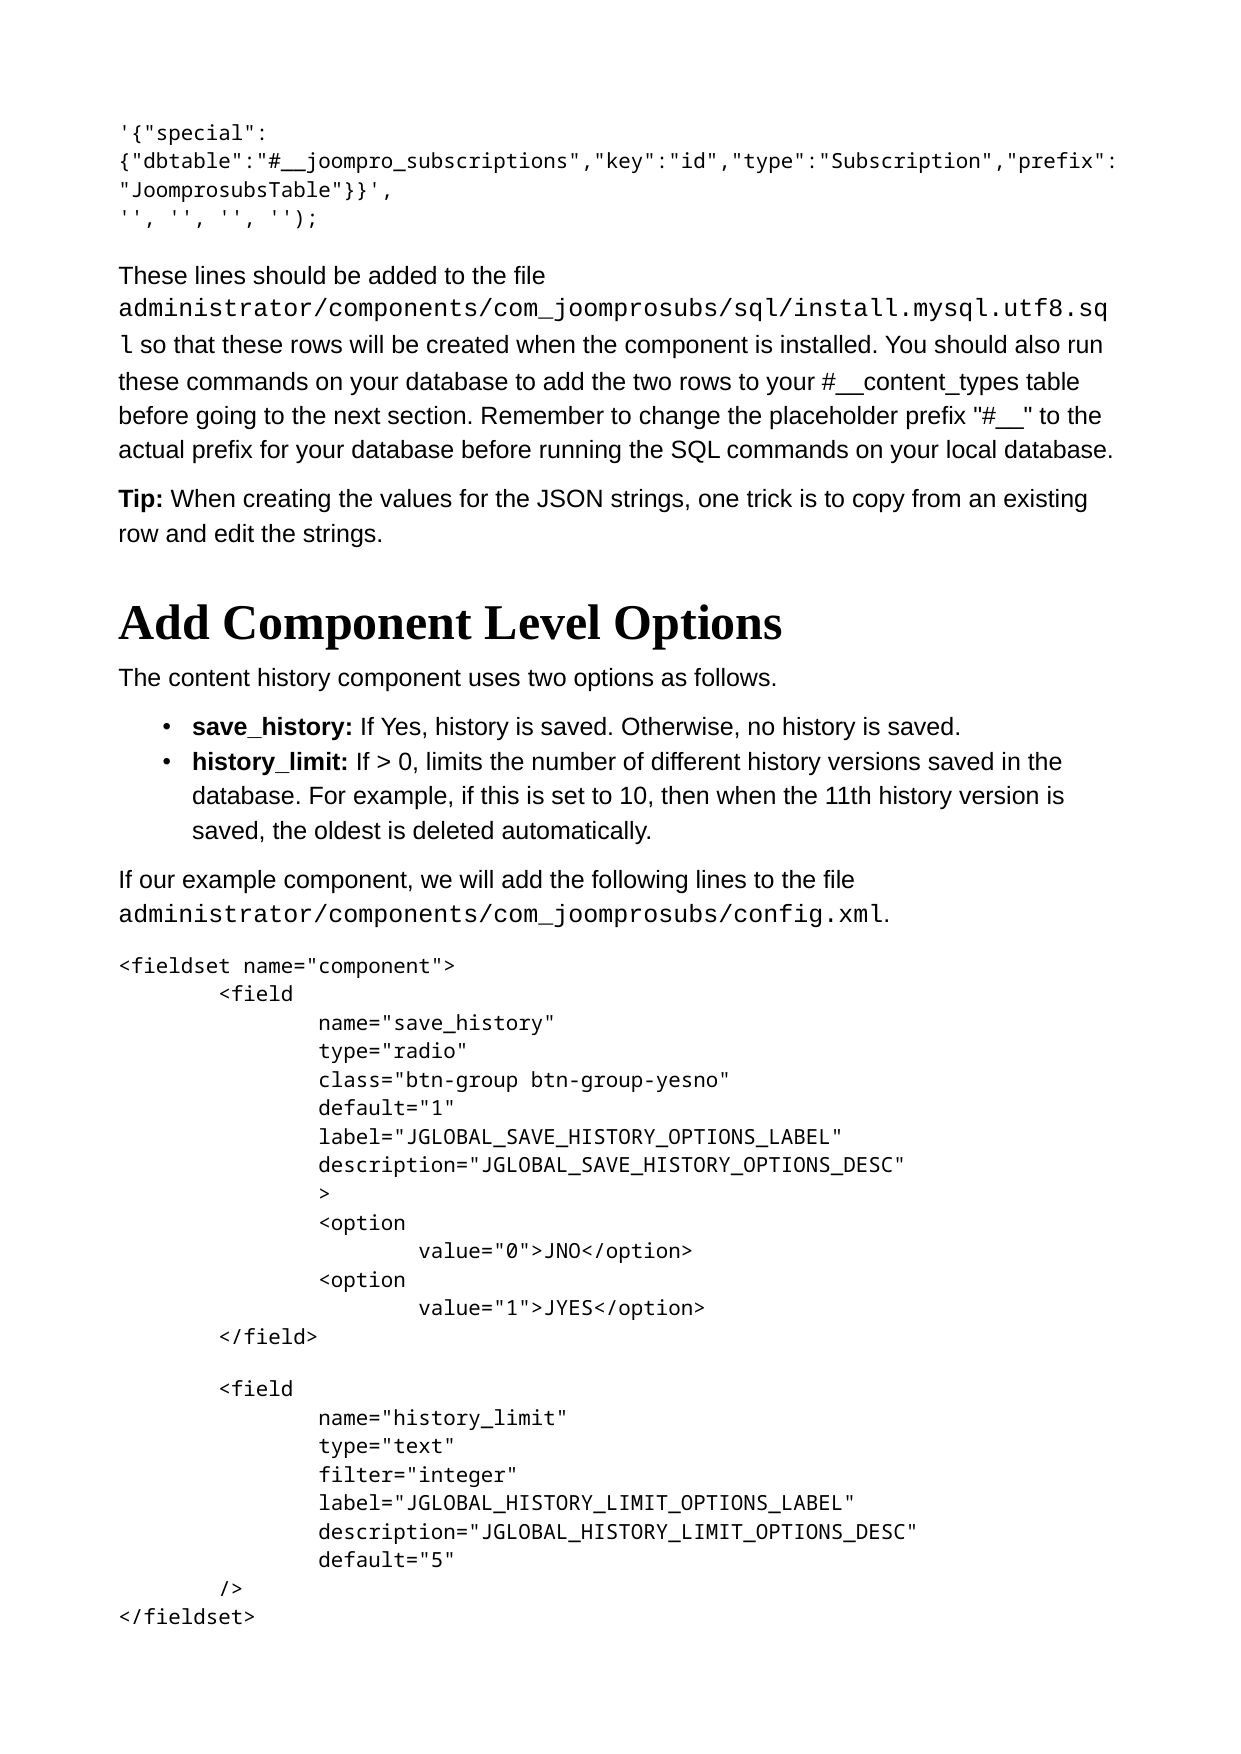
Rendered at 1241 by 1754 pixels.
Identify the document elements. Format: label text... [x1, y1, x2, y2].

text description="JGLOBAL_HISTORY_LIMIT_OPTIONS_DESC" [118, 1517, 1122, 1545]
text '{"special":{"dbtable":"#__joompro_subscriptions","key":"id","type":"Subscription","prefix":"JoomprosubsTable"}}', [118, 118, 1122, 203]
text <field [118, 1374, 1122, 1403]
text value="0">JNO</option> [118, 1236, 1122, 1265]
text </field> [118, 1322, 1122, 1350]
text The content history component uses two options as follows. [118, 663, 1122, 692]
text '', '', '', ''); [118, 203, 1122, 232]
text type="text" [118, 1431, 1122, 1460]
text </fieldset> [118, 1602, 1122, 1631]
text <field [118, 979, 1122, 1008]
text Tip: When creating the values for the JSON strings, one trick is to copy from an existing row and edit the strings. [118, 484, 1122, 548]
text If our example component, we will add the following lines to the file administrator/components/com_joomprosubs/config.xml. [118, 865, 1122, 930]
text default="5" [118, 1545, 1122, 1574]
text class="btn-group btn-group-yesno" [118, 1065, 1122, 1093]
text <option [118, 1208, 1122, 1236]
text name="save_history" [118, 1008, 1122, 1036]
subtitle Add Component Level Options [118, 593, 1122, 651]
text <fieldset name="component"> [118, 951, 1122, 979]
text > [118, 1179, 1122, 1208]
text value="1">JYES</option> [118, 1293, 1122, 1322]
list save_history: If Yes, history is saved. Otherwise, no history is saved. [162, 712, 1122, 741]
text name="history_limit" [118, 1403, 1122, 1431]
text type="radio" [118, 1036, 1122, 1065]
text label="JGLOBAL_HISTORY_LIMIT_OPTIONS_LABEL" [118, 1488, 1122, 1517]
text default="1" [118, 1093, 1122, 1122]
text description="JGLOBAL_SAVE_HISTORY_OPTIONS_DESC" [118, 1151, 1122, 1179]
text /> [118, 1574, 1122, 1602]
text label="JGLOBAL_SAVE_HISTORY_OPTIONS_LABEL" [118, 1122, 1122, 1151]
text <option [118, 1265, 1122, 1293]
text These lines should be added to the file administrator/components/com_joomprosubs/sql/install.mysql.utf8.sql so that these rows will be created when the component is installed. You should also run these commands on your database to add the two rows to your #__content_types table before going to the next section. Remember to change the placeholder prefix "#__" to the actual prefix for your database before running the SQL commands on your local database. [118, 261, 1122, 464]
text filter="integer" [118, 1460, 1122, 1488]
list history_limit: If > 0, limits the number of different history versions saved in the database. For example, if this is set to 10, then when the 11th history version is saved, the oldest is deleted automatically. [162, 747, 1122, 844]
